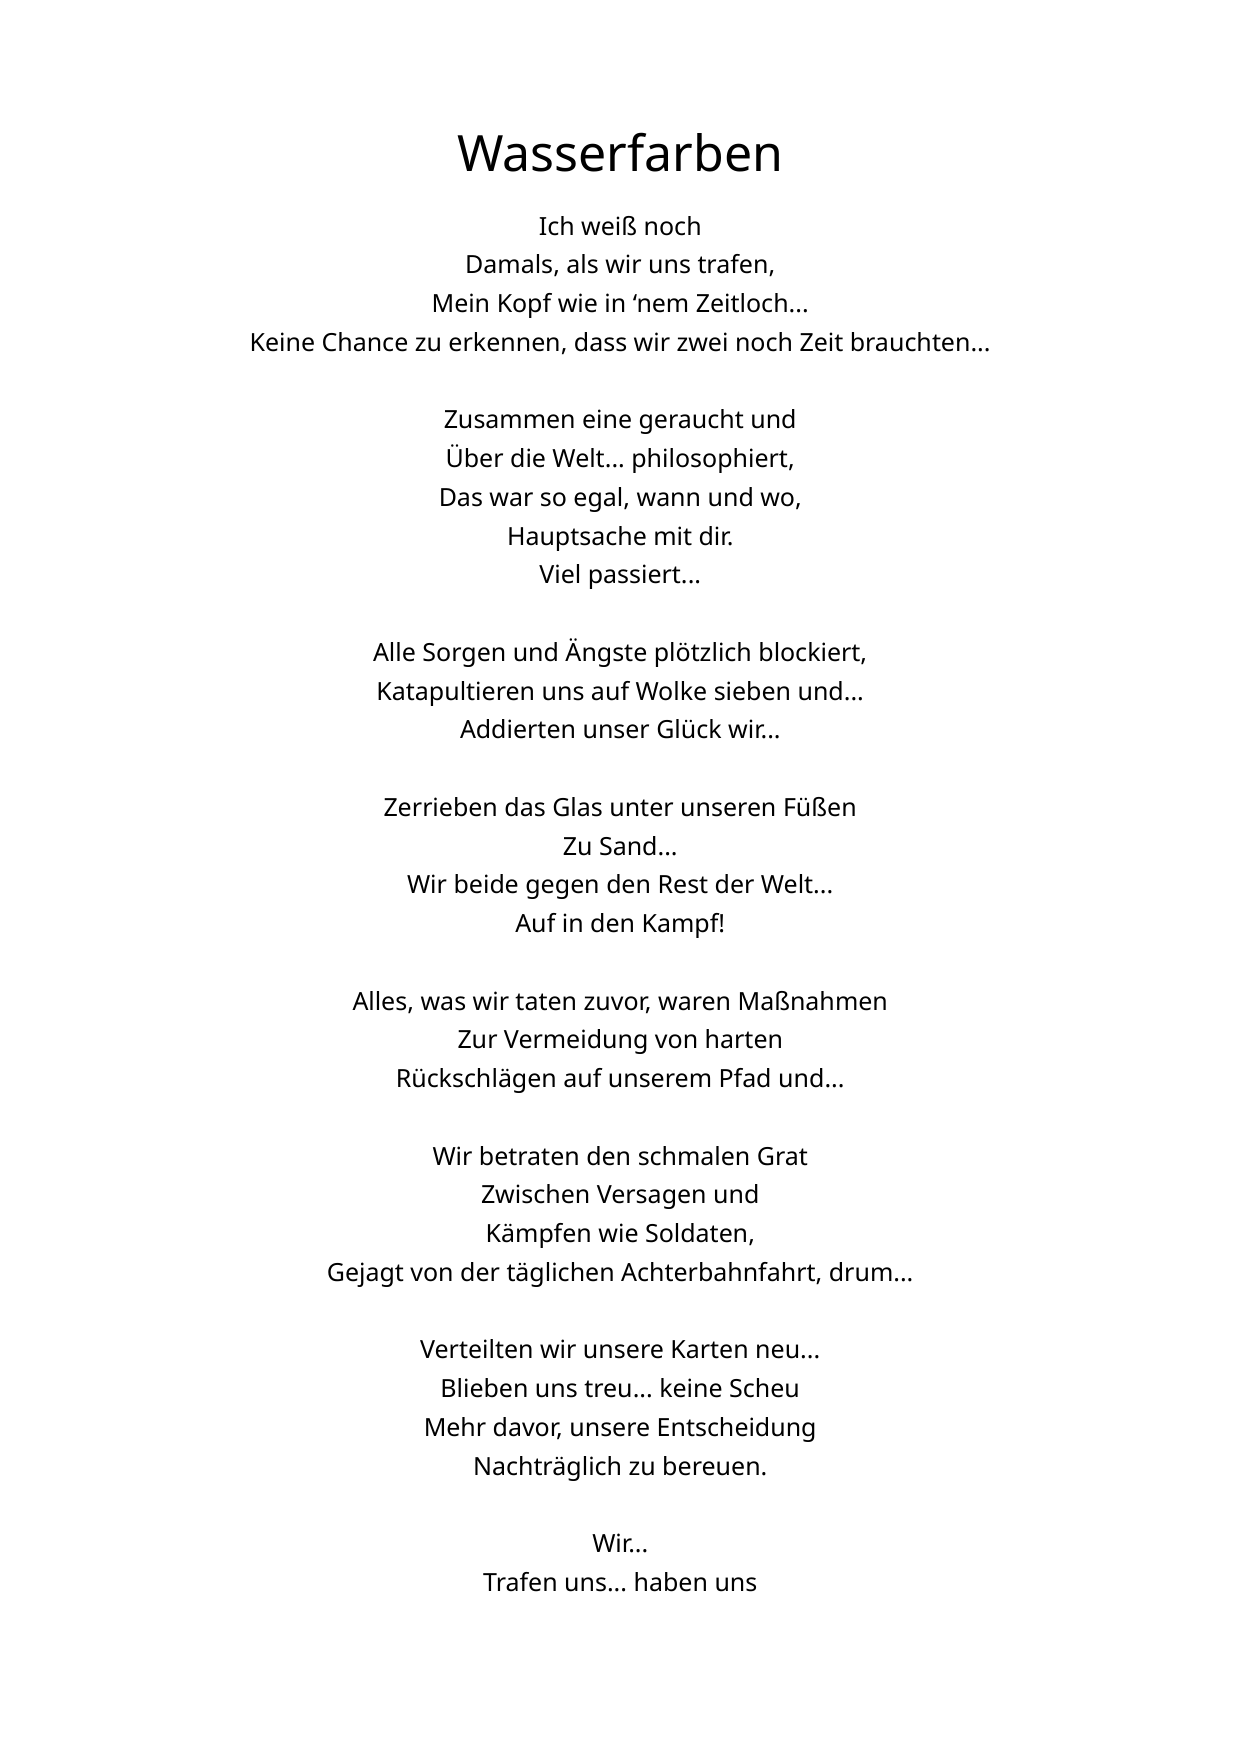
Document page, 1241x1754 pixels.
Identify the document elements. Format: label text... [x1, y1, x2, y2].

text Ich weiß noch Damals, als wir uns trafen, Mein Kopf wie in ‘nem Zeitloch... Keine Chance zu erkennen, dass wir zwei noch Zeit brauchten... Zusammen eine geraucht und Über die Welt... philosophiert, Das war so egal, wann und wo, Hauptsache mit dir. Viel passiert... Alle Sorgen und Ängste plötzlich blockiert, Katapultieren uns auf Wolke sieben und... Addierten unser Glück wir... Zerrieben das Glas unter unseren Füßen Zu Sand... Wir beide gegen den Rest der Welt... Auf in den Kampf! Alles, was wir taten zuvor, waren Maßnahmen Zur Vermeidung von harten Rückschlägen auf unserem Pfad und... Wir betraten den schmalen Grat Zwischen Versagen und Kämpfen wie Soldaten, Gejagt von der täglichen Achterbahnfahrt, drum... Verteilten wir unsere Karten neu... Blieben uns treu... keine Scheu Mehr davor, unsere Entscheidung Nachträglich zu bereuen. Wir... Trafen uns... haben uns [118, 208, 1122, 1598]
subtitle Wasserfarben [118, 118, 1122, 186]
